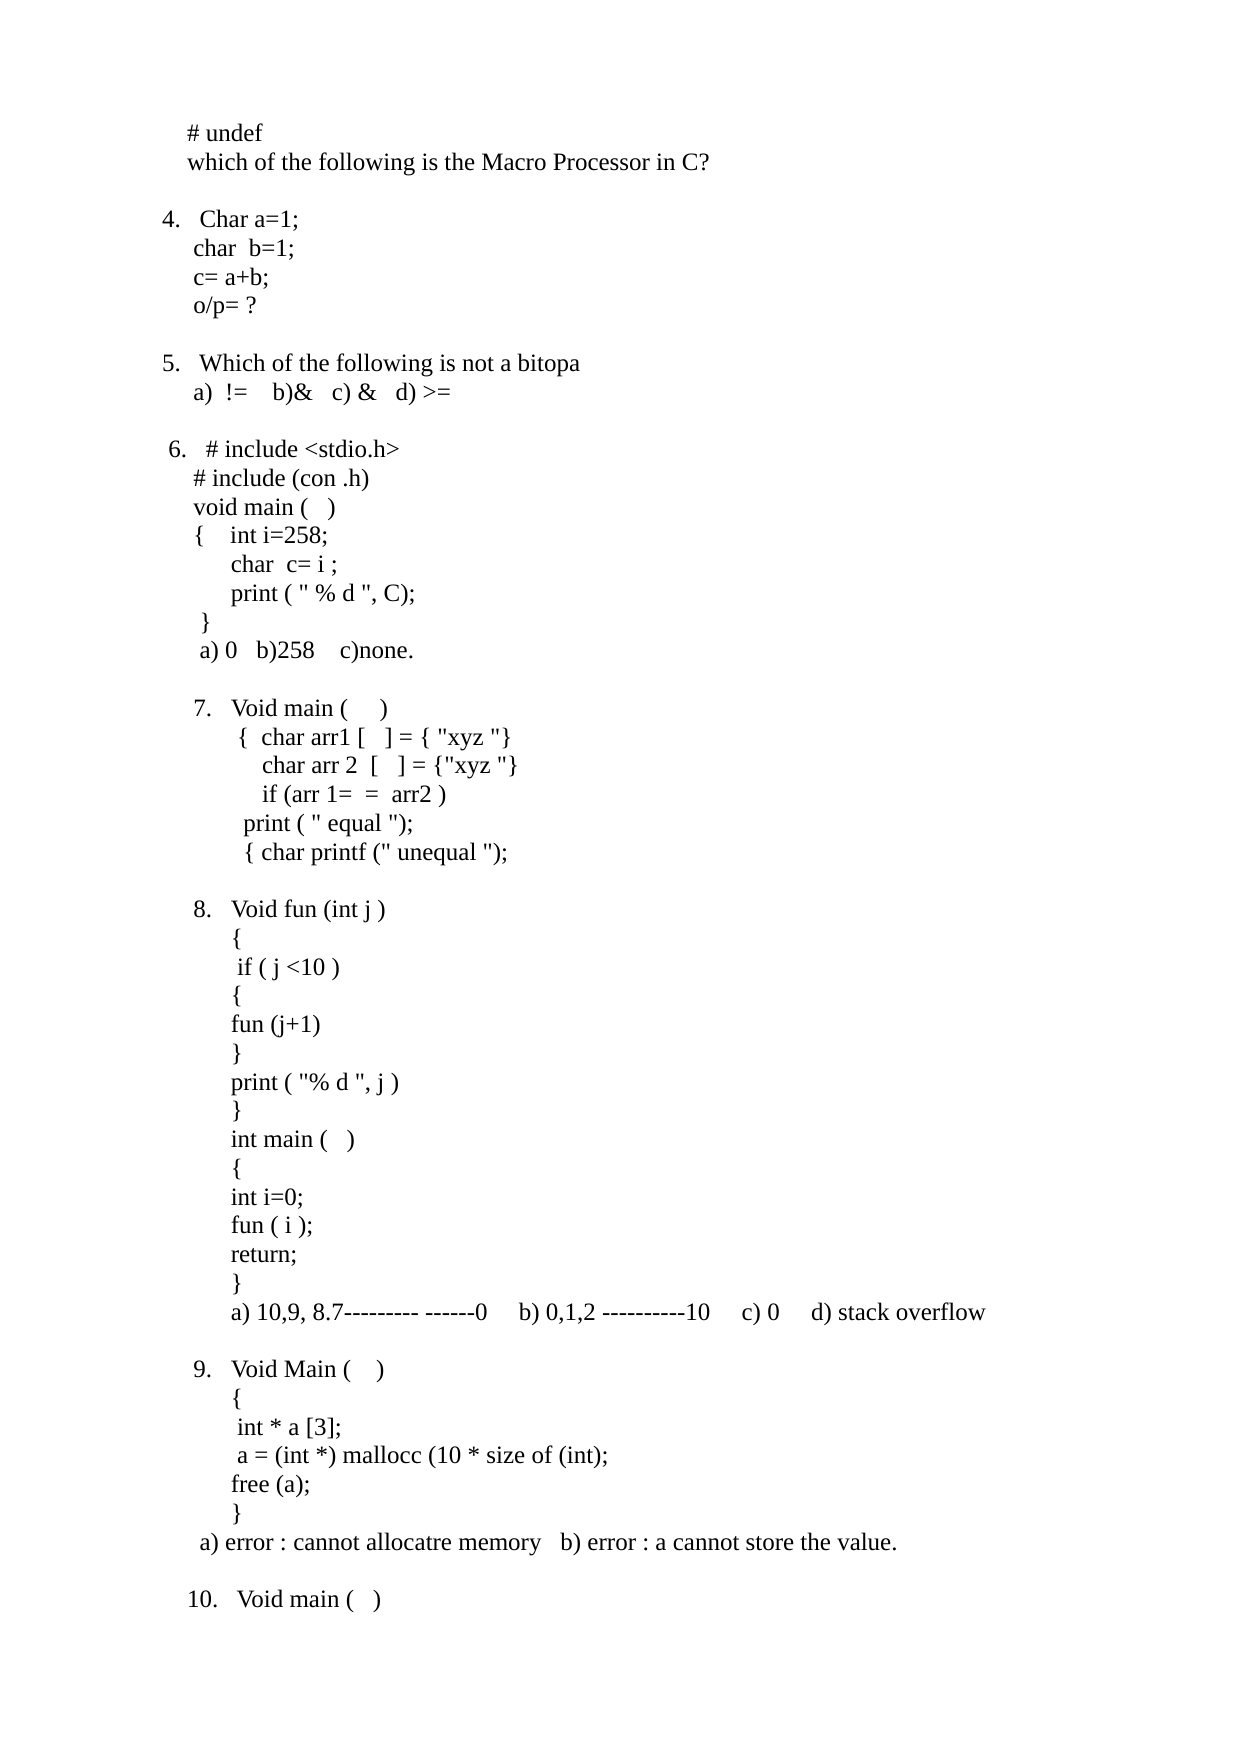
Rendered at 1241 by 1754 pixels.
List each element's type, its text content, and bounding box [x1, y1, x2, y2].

text print ( " % d ", C); [118, 578, 1122, 607]
text char b=1; [118, 233, 1122, 262]
list Void Main ( ) [193, 1354, 1122, 1383]
text 6. # include <stdio.h> [118, 434, 1122, 463]
list if ( j <10 ) [193, 952, 1122, 981]
list a = (int *) mallocc (10 * size of (int); [193, 1441, 1122, 1469]
list print ( " equal "); [193, 808, 1122, 837]
text a) != b)& c) & d) >= [118, 377, 1122, 406]
list return; [193, 1239, 1122, 1268]
text a) error : cannot allocatre memory b) error : a cannot store the value. [118, 1527, 1122, 1556]
list free (a); [193, 1469, 1122, 1498]
text c= a+b; [118, 262, 1122, 291]
list { [193, 981, 1122, 1009]
list } [193, 1038, 1122, 1067]
text } [118, 607, 1122, 636]
list } [193, 1498, 1122, 1527]
list fun (j+1) [193, 1009, 1122, 1038]
list { [193, 923, 1122, 952]
list if (arr 1= = arr2 ) [193, 779, 1122, 808]
text char c= i ; [118, 549, 1122, 578]
text # undef [118, 118, 1122, 147]
list int * a [3]; [193, 1412, 1122, 1441]
text { int i=258; [118, 521, 1122, 549]
list print ( "% d ", j ) [193, 1067, 1122, 1096]
text 5. Which of the following is not a bitopa [118, 348, 1122, 377]
text # include (con .h) [118, 463, 1122, 492]
text a) 0 b)258 c)none. [118, 636, 1122, 664]
list char arr 2 [ ] = {"xyz "} [193, 751, 1122, 779]
text o/p= ? [118, 291, 1122, 319]
list } [193, 1268, 1122, 1297]
text a) 10,9, 8.7--------- ------0 b) 0,1,2 ----------10 c) 0 d) stack overflow [118, 1297, 1122, 1326]
list { [193, 1153, 1122, 1182]
list int i=0; [193, 1182, 1122, 1211]
list fun ( i ); [193, 1211, 1122, 1239]
text 10. Void main ( ) [118, 1584, 1122, 1613]
list Void main ( ) [193, 693, 1122, 722]
text which of the following is the Macro Processor in C? [118, 147, 1122, 176]
text void main ( ) [118, 492, 1122, 521]
list { [193, 1383, 1122, 1412]
list int main ( ) [193, 1124, 1122, 1153]
list } [193, 1096, 1122, 1124]
list { char printf (" unequal "); [193, 837, 1122, 866]
text 4. Char a=1; [118, 204, 1122, 233]
list { char arr1 [ ] = { "xyz "} [193, 722, 1122, 751]
list Void fun (int j ) [193, 894, 1122, 923]
